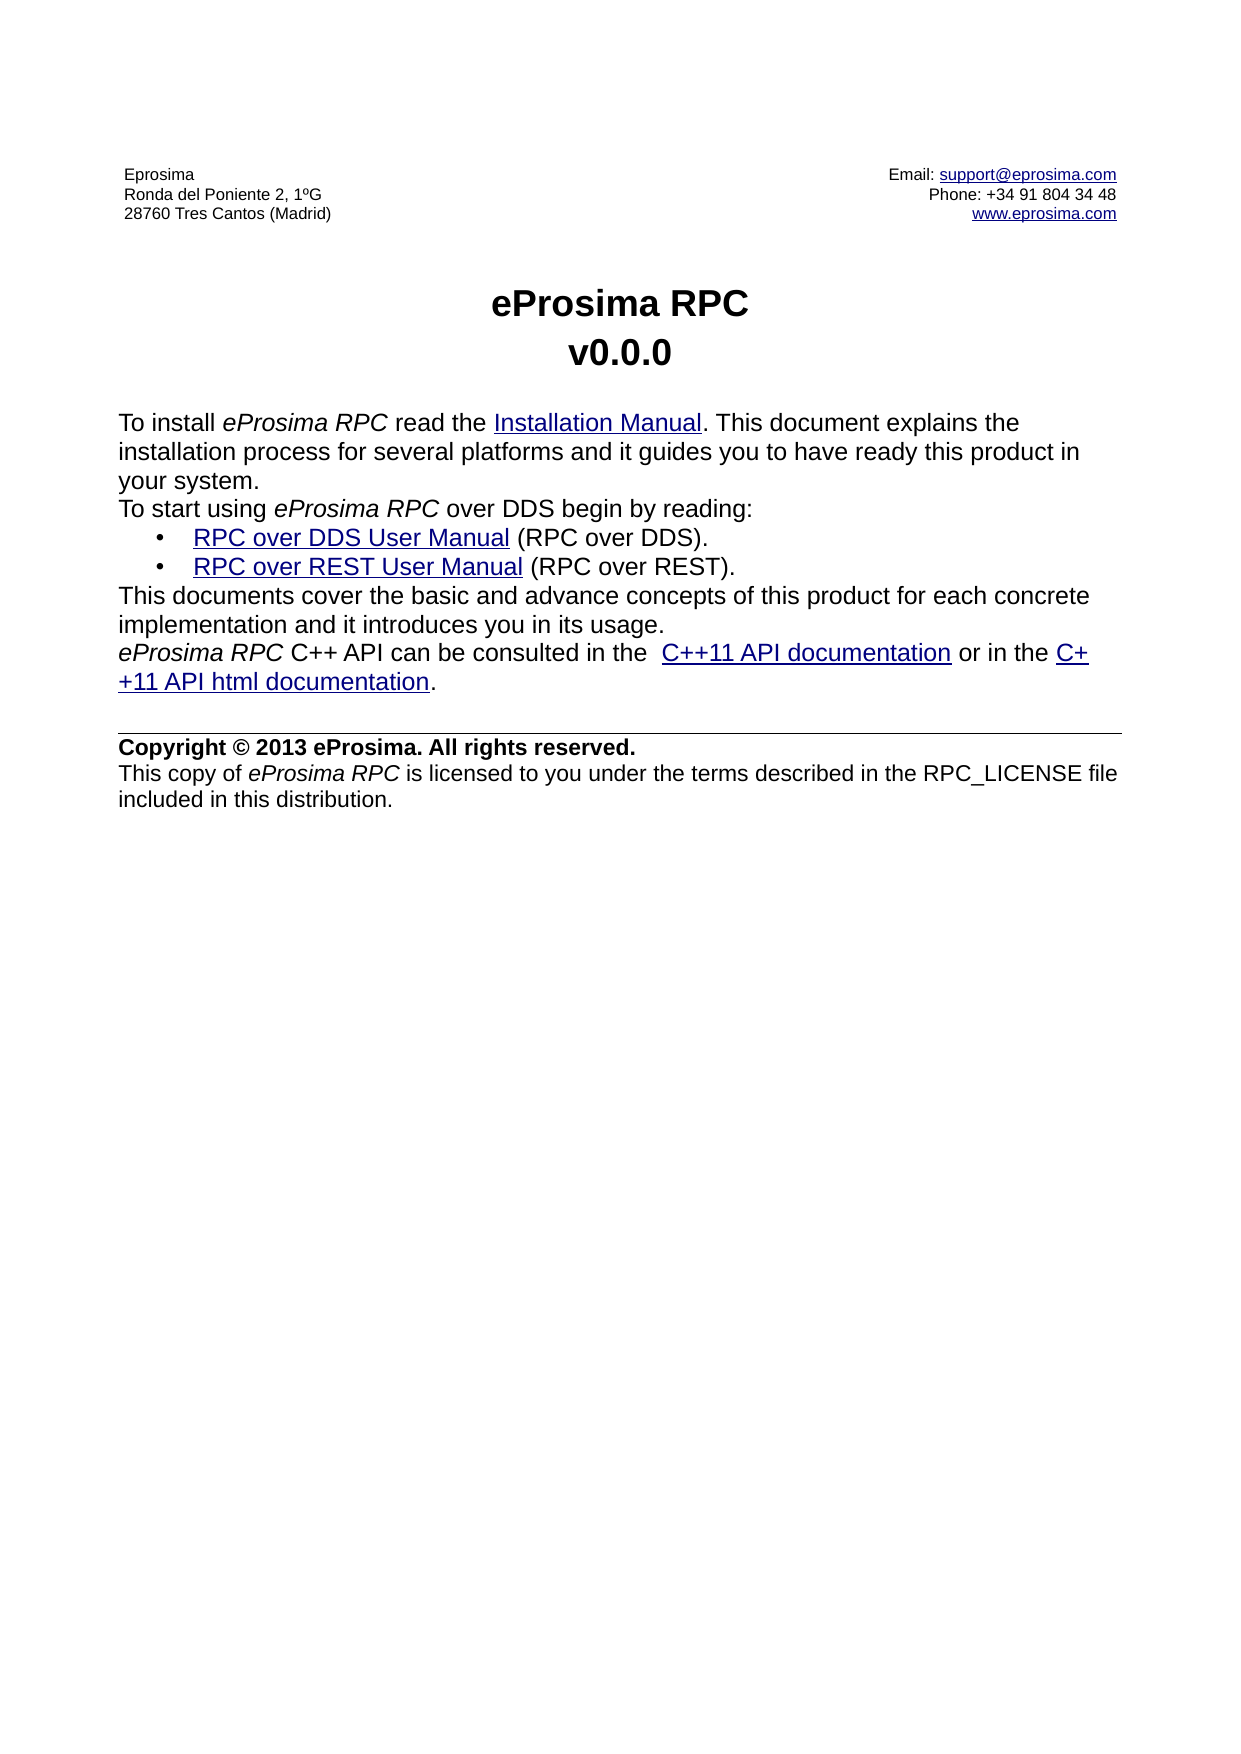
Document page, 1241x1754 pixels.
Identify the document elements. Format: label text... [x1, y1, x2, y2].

list RPC over DDS User Manual (RPC over DDS). [156, 523, 1122, 552]
list RPC over REST User Manual (RPC over REST). [156, 552, 1122, 581]
table_header Eprosima Ronda del Poniente 2, 1ºG 28760 Tres Cantos (Madrid) [118, 159, 453, 379]
table_header Email: support@eprosima.com Phone: +34 91 804 34 48 www.eprosima.com [788, 159, 1122, 379]
text To start using eProsima RPC over DDS begin by reading: [118, 494, 1122, 523]
text Copyright © 2013 eProsima. All rights reserved. [118, 734, 1122, 760]
text eProsima RPC C++ API can be consulted in the C++11 API documentation or in the C++11 API html documentation. [118, 638, 1122, 696]
text To install eProsima RPC read the Installation Manual. This document explains the installation process for several platforms and it guides you to have ready this product in your system. [118, 408, 1122, 494]
table_header eProsima RPC v0.0.0 [453, 159, 787, 379]
text This documents cover the basic and advance concepts of this product for each concrete implementation and it introduces you in its usage. [118, 581, 1122, 638]
text This copy of eProsima RPC is licensed to you under the terms described in the RPC_LICENSE file included in this distribution. [118, 760, 1122, 812]
